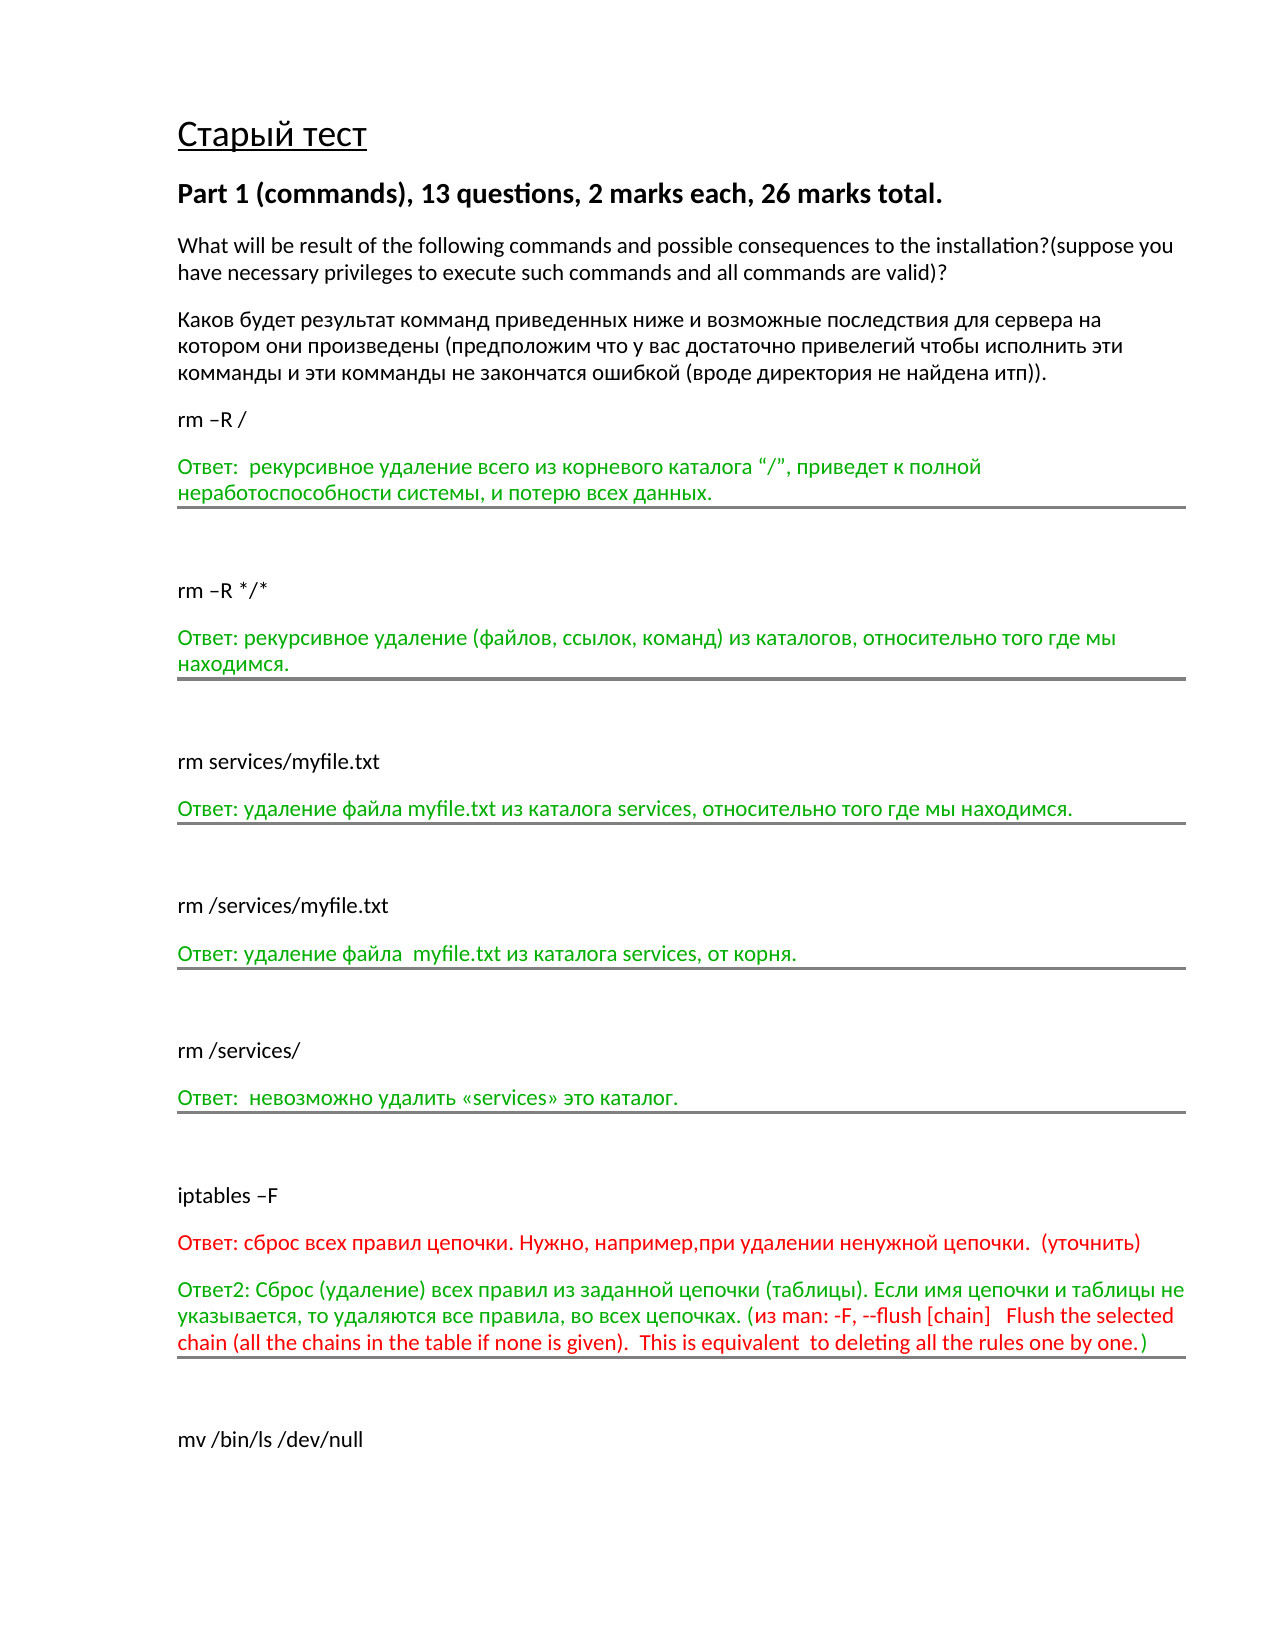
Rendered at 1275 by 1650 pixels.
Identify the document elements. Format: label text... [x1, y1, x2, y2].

text Ответ: невозможно удалить «services» это каталог. [177, 1088, 1186, 1111]
text rm –R */* [177, 581, 1186, 604]
text Ответ: сброс всех правил цепочки. Нужно, например,при удалении ненужной цепочки. (уточнить) [177, 1233, 1186, 1256]
text Ответ: рекурсивное удаление (файлов, ссылок, команд) из каталогов, относительно того где мы находимся. [177, 628, 1186, 677]
text Part 1 (commands), 13 questions, 2 marks each, 26 marks total. [177, 182, 1186, 211]
text Старый тест [177, 118, 1186, 156]
text rm /services/ [177, 1041, 1186, 1064]
text Каков будет результат комманд приведенных ниже и возможные последствия для сервера на котором они произведены (предположим что у вас достаточно привелегий чтобы исполнить эти комманды и эти комманды не закончатся ошибкой (вроде директория не найдена итп)). [177, 310, 1186, 386]
text What will be result of the following commands and possible consequences to the installation?(suppose you have necessary privileges to execute such commands and all commands are valid)? [177, 236, 1186, 286]
text Ответ: рекурсивное удаление всего из корневого каталога “/”, приведет к полной неработоспособности системы, и потерю всех данных. [177, 457, 1186, 506]
text rm services/myfile.txt [177, 752, 1186, 775]
text iptables –F [177, 1186, 1186, 1209]
text mv /bin/ls /dev/null [177, 1431, 1186, 1453]
text rm –R / [177, 410, 1186, 433]
text rm /services/myfile.txt [177, 897, 1186, 919]
text Ответ: удаление файла myfile.txt из каталога services, относительно того где мы находимся. [177, 799, 1186, 822]
text Ответ: удаление файла myfile.txt из каталога services, от корня. [177, 944, 1186, 967]
text Ответ2: Сброс (удаление) всех правил из заданной цепочки (таблицы). Если имя цепочки и таблицы не указывается, то удаляются все правила, во всех цепочках. (из man: -F, --flush [chain] Flush the selected chain (all the chains in the table if none is given). This is equivalent to deleting all the rules one by one.) [177, 1280, 1186, 1356]
